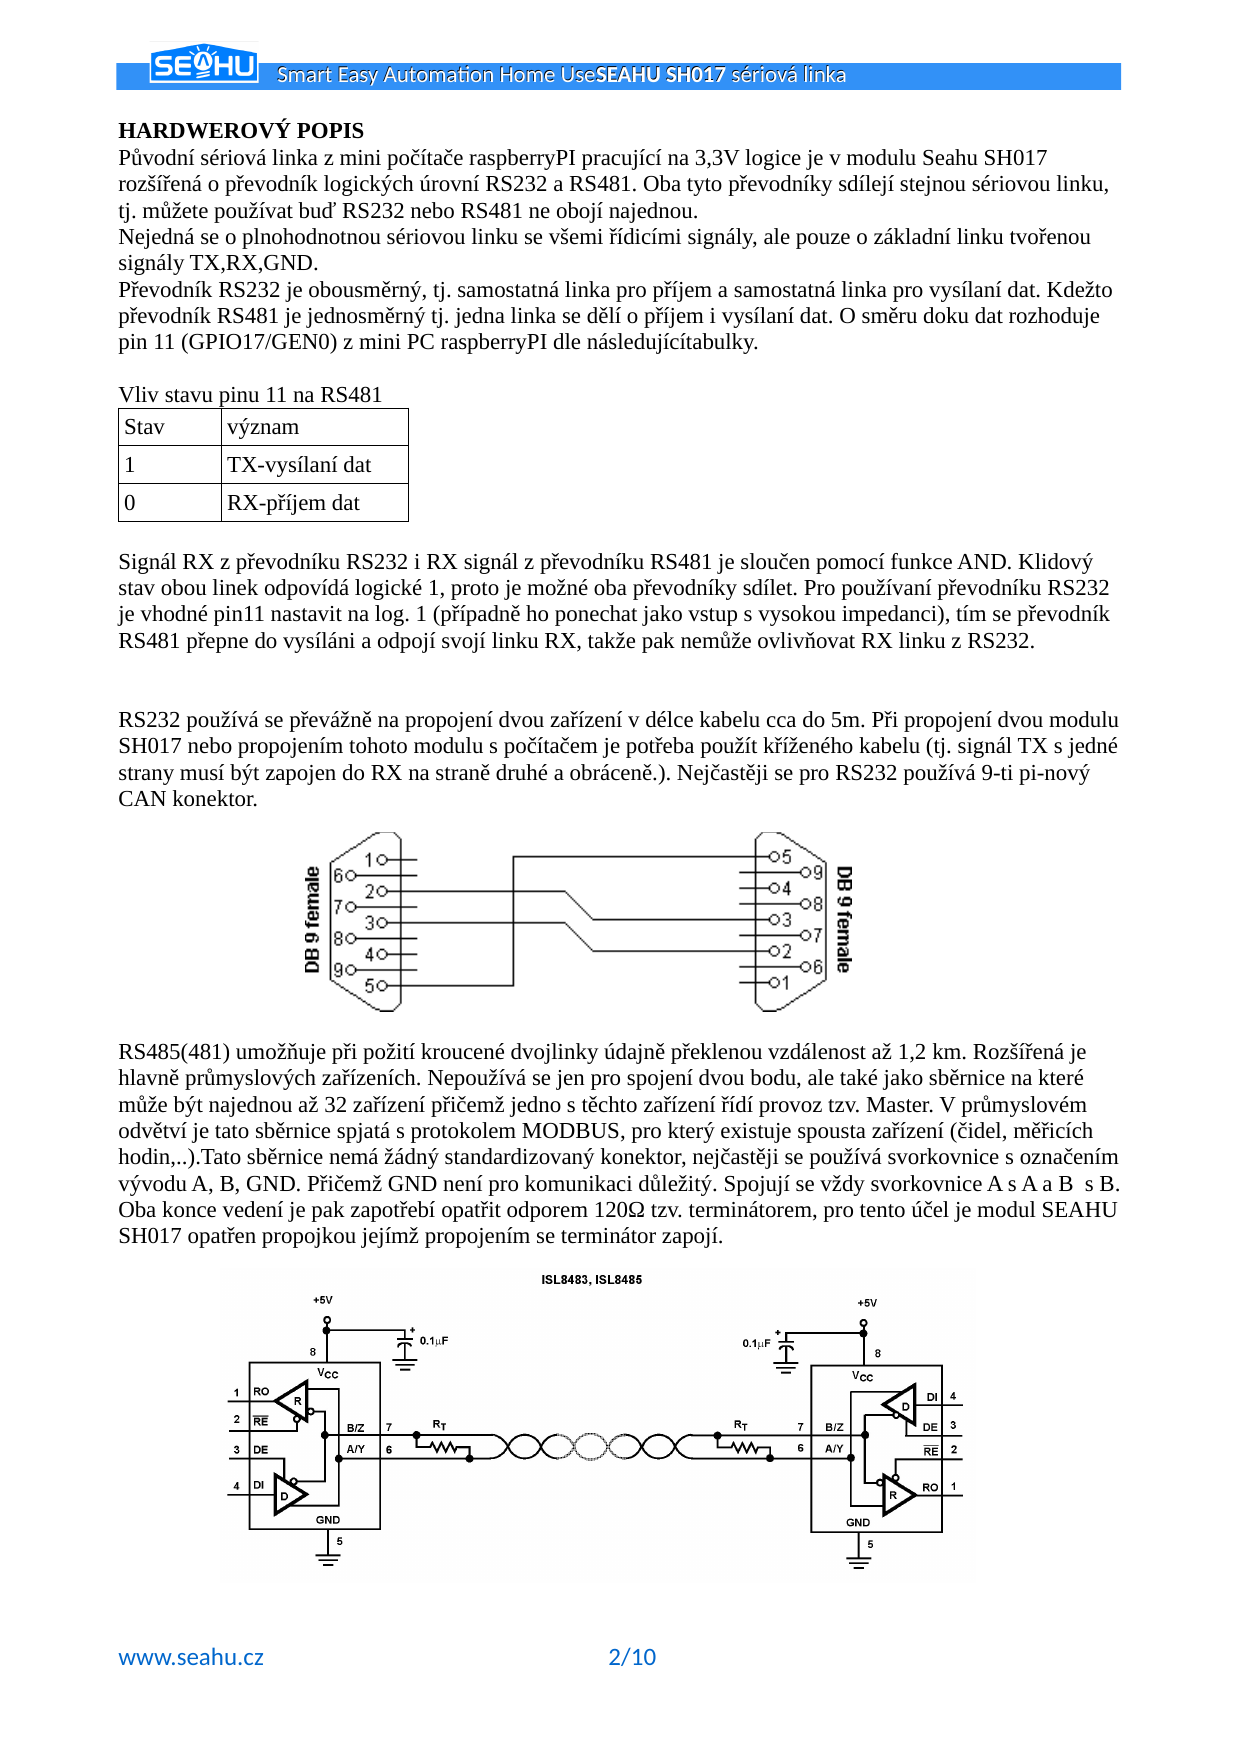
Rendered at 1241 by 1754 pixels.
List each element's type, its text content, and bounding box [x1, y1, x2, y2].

text Nejedná se o plnohodnotnou sériovou linku se všemi řídicími signály, ale pouze o základní linku tvořenou signály TX,RX,GND. [118, 223, 1122, 276]
text Původní sériová linka z mini počítače raspberryPI pracující na 3,3V logice je v modulu Seahu SH017 rozšířená o převodník logických úrovní RS232 a RS481. Oba tyto převodníky sdílejí stejnou sériovou linku, tj. můžete používat buď RS232 nebo RS481 ne obojí najednou. [118, 144, 1122, 223]
table_cell RX-příjem dat [222, 484, 408, 521]
text HARDWEROVÝ POPIS [118, 118, 1122, 144]
table_cell TX-vysílaní dat [222, 446, 408, 483]
picture [219, 1268, 977, 1583]
table_cell 1 [119, 446, 221, 483]
picture [149, 41, 259, 83]
table_cell 0 [119, 484, 221, 521]
text Signál RX z převodníku RS232 i RX signál z převodníku RS481 je sloučen pomocí funkce AND. Klidový stav obou linek odpovídá logické 1, proto je možné oba převodníky sdílet. Pro používaní převodníku RS232 je vhodné pin11 nastavit na log. 1 (případně ho ponechat jako vstup s vysokou impedanci), tím se převodník RS481 přepne do vysíláni a odpojí svojí linku RX, takže pak nemůže ovlivňovat RX linku z RS232. [118, 548, 1122, 653]
picture [305, 832, 852, 1012]
text Převodník RS232 je obousměrný, tj. samostatná linka pro příjem a samostatná linka pro vysílaní dat. Kdežto převodník RS481 je jednosměrný tj. jedna linka se dělí o příjem i vysílaní dat. O směru doku dat rozhoduje pin 11 (GPIO17/GEN0) z mini PC raspberryPI dle následujícítabulky. [118, 276, 1122, 355]
text RS232 používá se převážně na propojení dvou zařízení v délce kabelu cca do 5m. Při propojení dvou modulu SH017 nebo propojením tohoto modulu s počítačem je potřeba použít kříženého kabelu (tj. signál TX s jedné strany musí být zapojen do RX na straně druhé a obráceně.). Nejčastěji se pro RS232 používá 9-ti pi-nový CAN konektor. [118, 706, 1122, 811]
table_header Stav [119, 409, 221, 445]
text RS485(481) umožňuje při požití kroucené dvojlinky údajně překlenou vzdálenost až 1,2 km. Rozšířená je hlavně průmyslových zařízeních. Nepoužívá se jen pro spojení dvou bodu, ale také jako sběrnice na které může být najednou až 32 zařízení přičemž jedno s těchto zařízení řídí provoz tzv. Master. V průmyslovém odvětví je tato sběrnice spjatá s protokolem MODBUS, pro který existuje spousta zařízení (čidel, měřicích hodin,..).Tato sběrnice nemá žádný standardizovaný konektor, nejčastěji se používá svorkovnice s označením vývodu A, B, GND. Přičemž GND není pro komunikaci důležitý. Spojují se vždy svorkovnice A s A a B s B. Oba konce vedení je pak zapotřebí opatřit odporem 120Ω tzv. terminátorem, pro tento účel je modul SEAHU SH017 opatřen propojkou jejímž propojením se terminátor zapojí. [118, 1038, 1122, 1249]
text Vliv stavu pinu 11 na RS481 [118, 381, 1122, 407]
table_header význam [222, 409, 408, 445]
